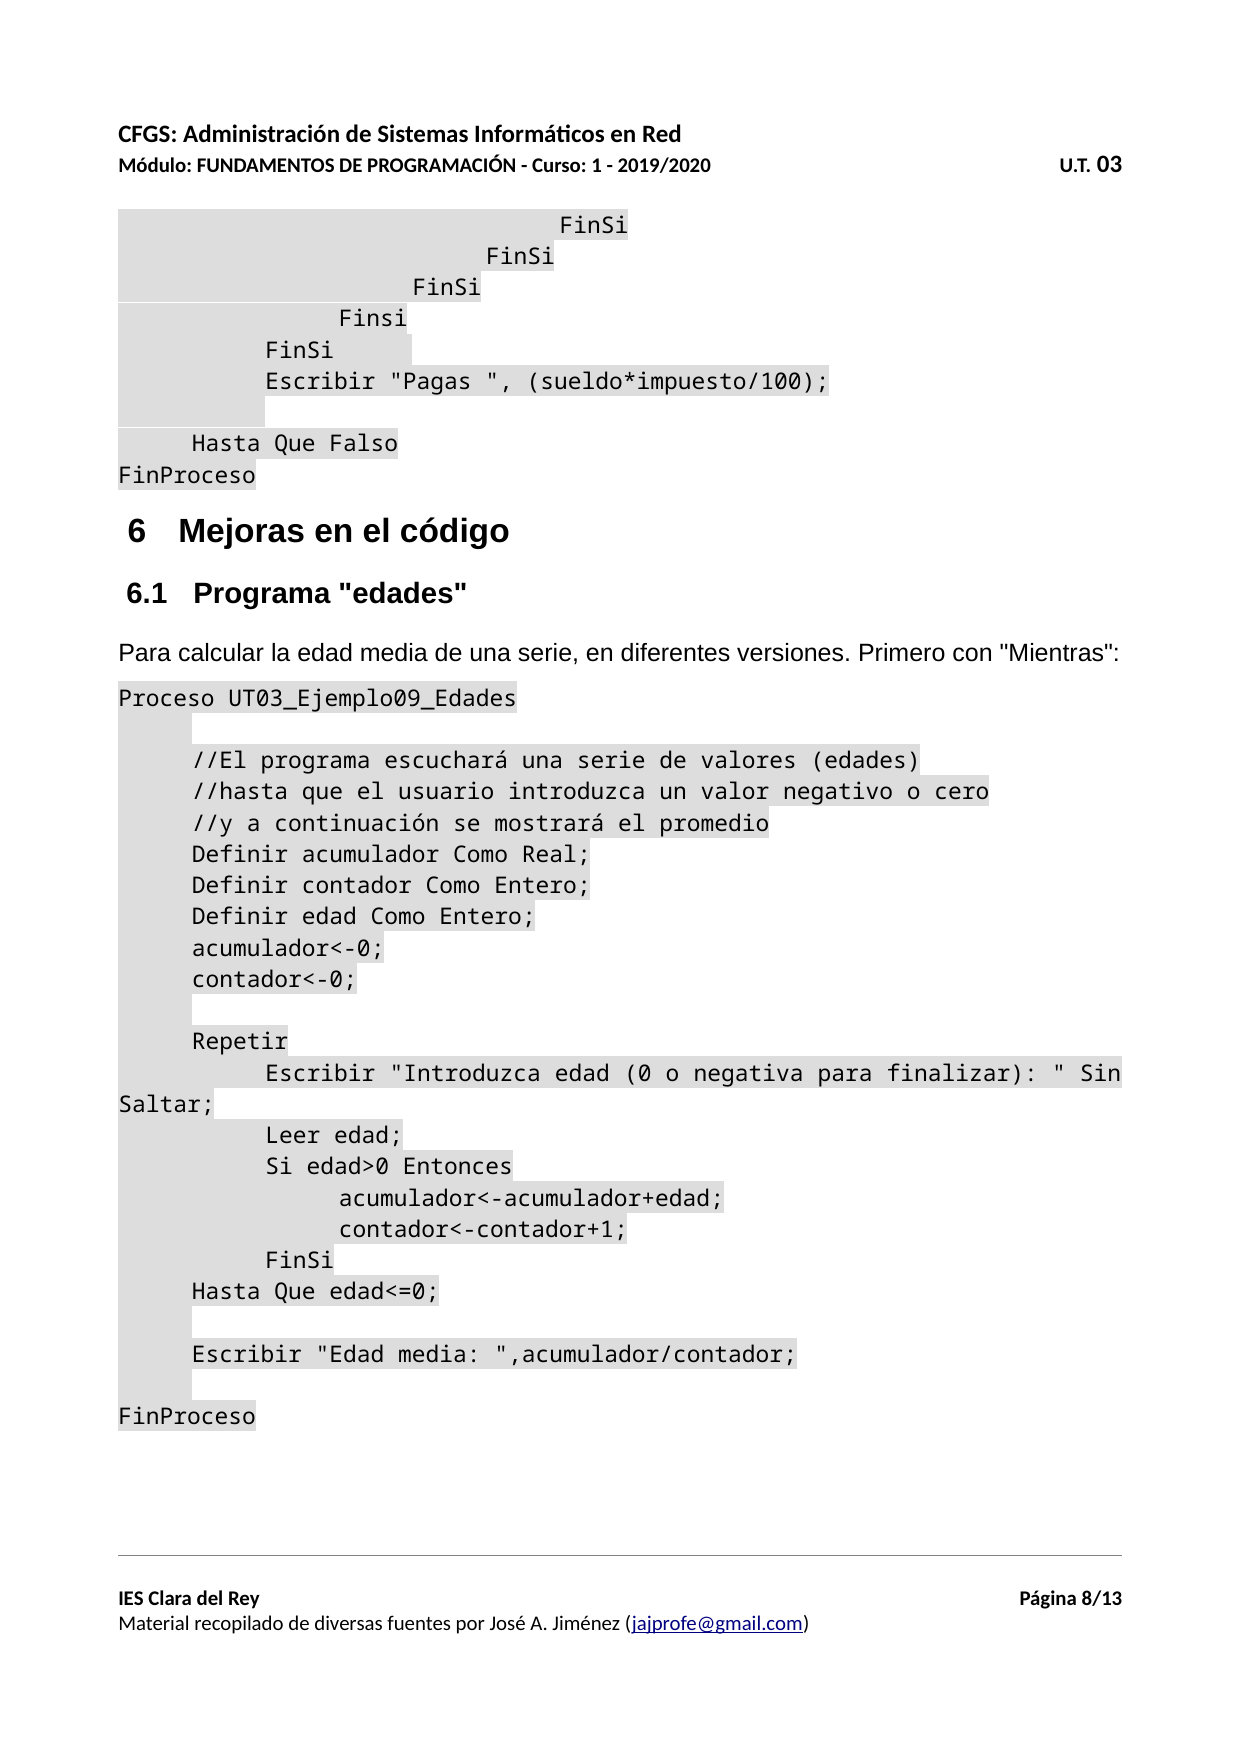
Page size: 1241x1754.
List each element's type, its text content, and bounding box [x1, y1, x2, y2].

text Repetir [288, 1025, 1122, 1056]
text Definir edad Como Entero; [535, 900, 1122, 931]
text FinSi [412, 334, 1122, 365]
text contador<-contador+1; [627, 1213, 1122, 1244]
text Proceso UT03_Ejemplo09_Edades [517, 681, 1122, 713]
text Hasta Que edad<=0; [439, 1275, 1122, 1306]
text Finsi [118, 302, 1122, 334]
text FinProceso [256, 459, 1122, 490]
text contador<-0; [357, 963, 1122, 994]
text Definir contador Como Entero; [590, 869, 1122, 900]
text Hasta Que Falso [118, 427, 1122, 459]
text Si edad>0 Entonces [513, 1150, 1122, 1181]
text Escribir "Introduzca edad (0 o negativa para finalizar): " Sin Saltar; [214, 1088, 1122, 1119]
text FinProceso [256, 1400, 1122, 1431]
text //hasta que el usuario introduzca un valor negativo o cero [989, 775, 1122, 806]
text //y a continuación se mostrará el promedio [769, 806, 1122, 838]
text Leer edad; [403, 1119, 1122, 1150]
text Definir acumulador Como Real; [590, 838, 1122, 869]
subtitle Programa "edades" [118, 576, 1122, 610]
text Escribir "Edad media: ",acumulador/contador; [797, 1338, 1122, 1369]
text acumulador<-0; [384, 931, 1122, 963]
text Para calcular la edad media de una serie, en diferentes versiones. Primero con "Mientras": [118, 638, 1122, 666]
subtitle Mejoras en el código [118, 511, 1122, 549]
text FinSi [554, 240, 1122, 271]
text Escribir "Pagas ", (sueldo*impuesto/100); [829, 365, 1122, 396]
text acumulador<-acumulador+edad; [724, 1181, 1122, 1213]
text //El programa escuchará una serie de valores (edades) [920, 744, 1122, 775]
text FinSi [481, 271, 1122, 302]
text FinSi [334, 1244, 1122, 1275]
text FinSi [628, 209, 1122, 240]
